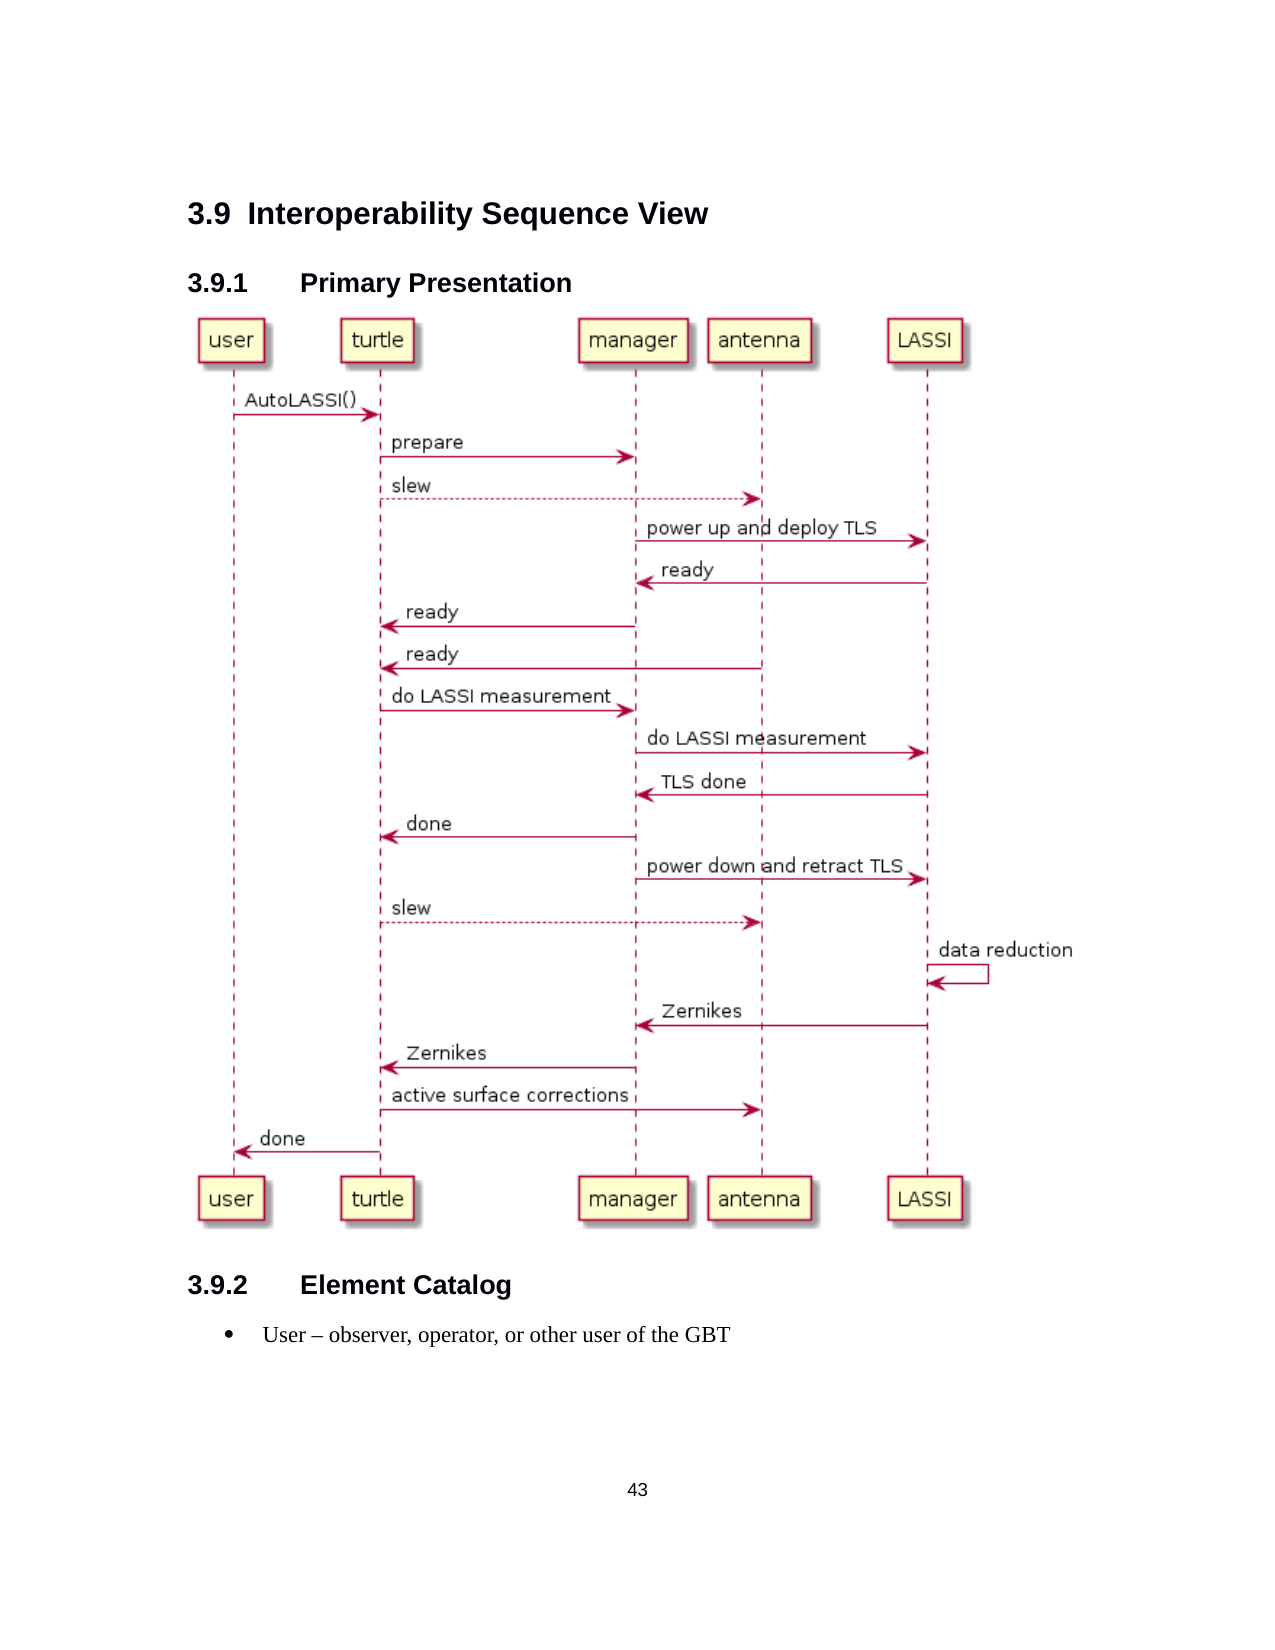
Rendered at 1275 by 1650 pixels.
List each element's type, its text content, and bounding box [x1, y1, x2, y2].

subtitle Primary Presentation [187, 262, 1087, 298]
subtitle Interoperability Sequence View [187, 192, 1087, 231]
list User – observer, operator, or other user of the GBT [225, 1317, 1087, 1348]
subtitle Element Catalog [187, 1264, 1087, 1300]
picture [187, 314, 1088, 1234]
